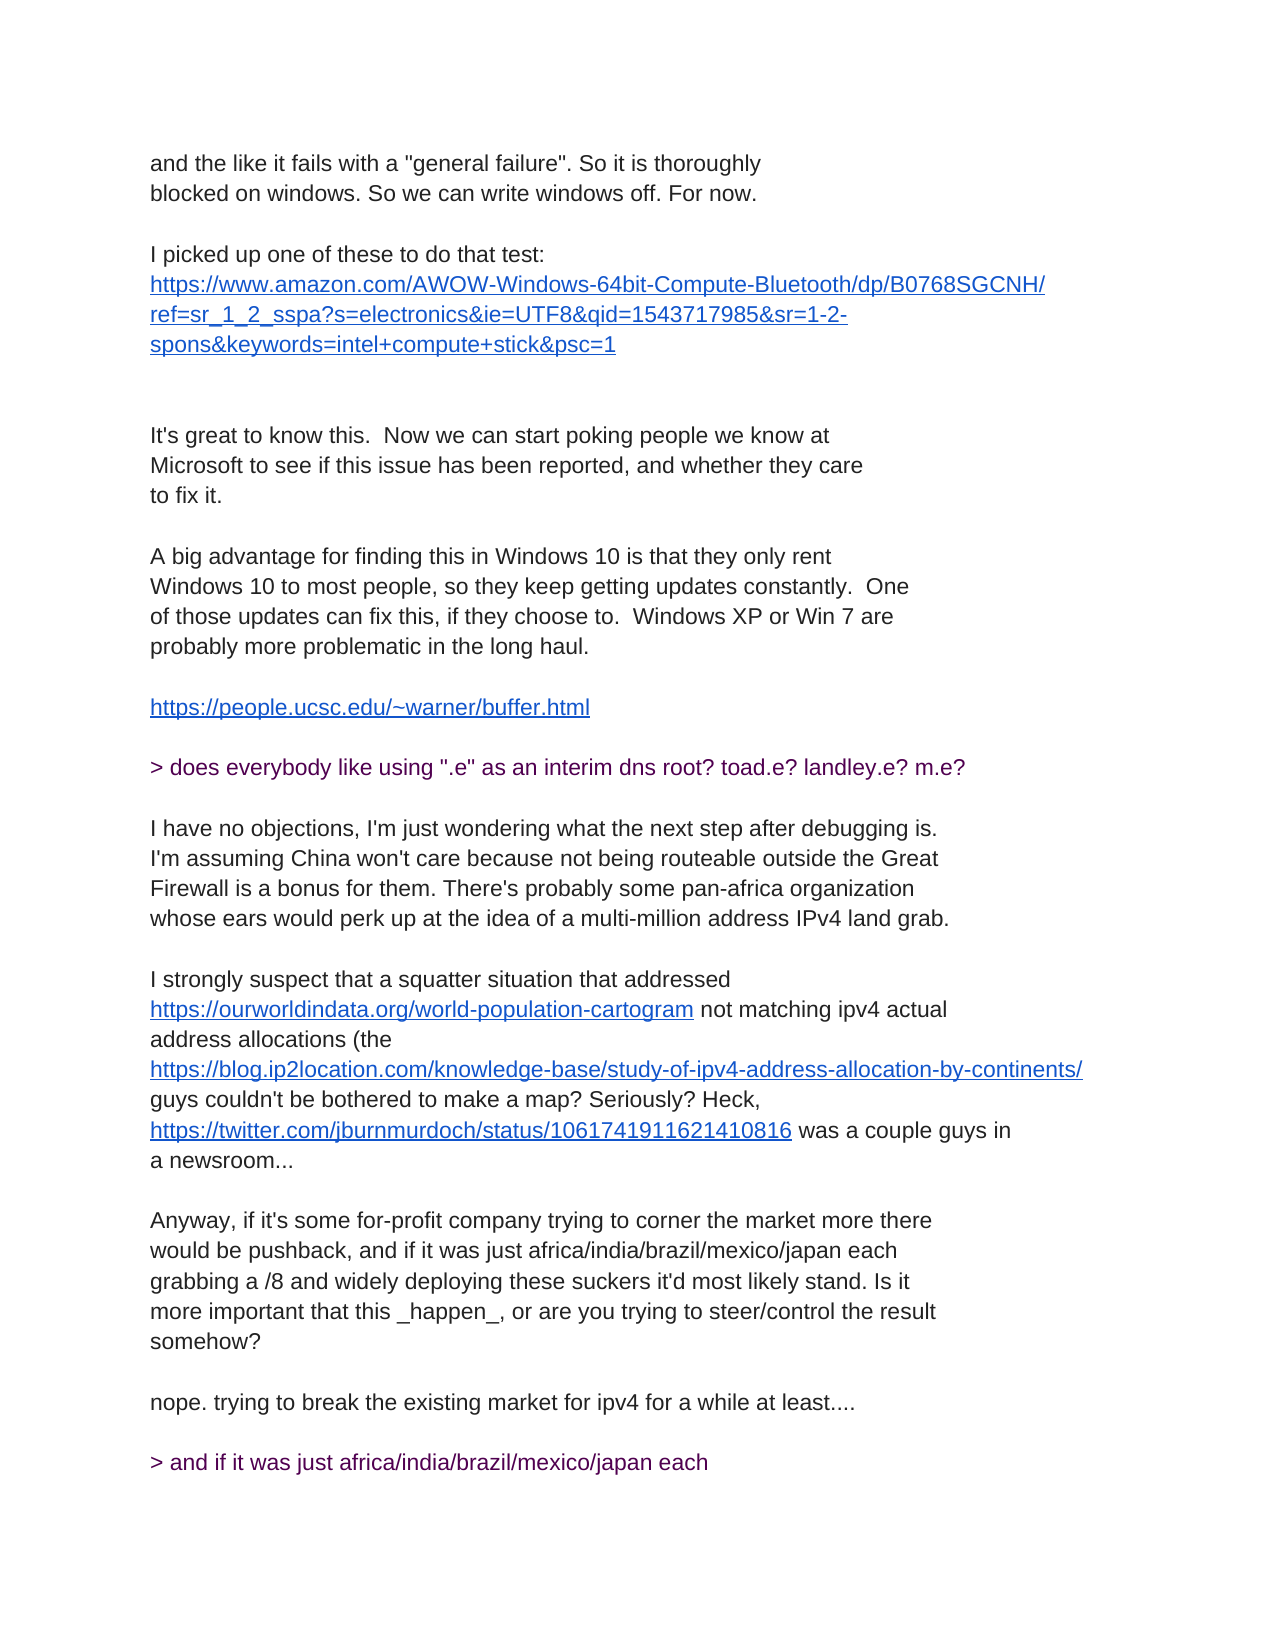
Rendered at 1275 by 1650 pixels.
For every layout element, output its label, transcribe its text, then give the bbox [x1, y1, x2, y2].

text I strongly suspect that a squatter situation that addressed [150, 966, 1125, 992]
text nope. trying to break the existing market for ipv4 for a while at least.... [150, 1388, 1125, 1415]
text > and if it was just africa/india/brazil/mexico/japan each [150, 1449, 1125, 1475]
text blocked on windows. So we can write windows off. For now. [150, 180, 1125, 207]
text https://blog.ip2location.com/knowledge-base/study-of-ipv4-address-allocation-by-continents/ [150, 1056, 1125, 1083]
text https://people.ucsc.edu/~warner/buffer.html [150, 694, 1125, 720]
text > does everybody like using ".e" as an interim dns root? toad.e? landley.e? m.e? [150, 754, 1125, 781]
text guys couldn't be bothered to make a map? Seriously? Heck, [150, 1086, 1125, 1113]
text I picked up one of these to do that test: [150, 241, 1125, 267]
text whose ears would perk up at the idea of a multi-million address IPv4 land grab. [150, 905, 1125, 932]
text Microsoft to see if this issue has been reported, and whether they care [150, 452, 1125, 478]
text Windows 10 to most people, so they keep getting updates constantly. One [150, 573, 1125, 599]
text and the like it fails with a "general failure". So it is thoroughly [150, 150, 1125, 176]
text would be pushback, and if it was just africa/india/brazil/mexico/japan each [150, 1237, 1125, 1264]
text Anyway, if it's some for-profit company trying to corner the market more there [150, 1207, 1125, 1234]
text I have no objections, I'm just wondering what the next step after debugging is. [150, 814, 1125, 841]
text of those updates can fix this, if they choose to. Windows XP or Win 7 are [150, 603, 1125, 629]
text somehow? [150, 1328, 1125, 1354]
text https://twitter.com/jburnmurdoch/status/1061741911621410816 was a couple guys in [150, 1117, 1125, 1143]
text grabbing a /8 and widely deploying these suckers it'd most likely stand. Is it [150, 1268, 1125, 1294]
text It's great to know this. Now we can start poking people we know at [150, 422, 1125, 448]
text A big advantage for finding this in Windows 10 is that they only rent [150, 543, 1125, 569]
text to fix it. [150, 482, 1125, 509]
text https://ourworldindata.org/world-population-cartogram not matching ipv4 actual [150, 996, 1125, 1022]
text more important that this _happen_, or are you trying to steer/control the result [150, 1298, 1125, 1324]
text address allocations (the [150, 1026, 1125, 1052]
text https://www.amazon.com/AWOW-Windows-64bit-Compute-Bluetooth/dp/B0768SGCNH/ref=sr_1_2_sspa?s=electronics&ie=UTF8&qid=1543717985&sr=1-2-spons&keywords=intel+compute+stick&psc=1 [150, 271, 1125, 358]
text I'm assuming China won't care because not being routeable outside the Great [150, 845, 1125, 871]
text a newsroom... [150, 1147, 1125, 1173]
text Firewall is a bonus for them. There's probably some pan-africa organization [150, 875, 1125, 901]
text probably more problematic in the long haul. [150, 633, 1125, 660]
